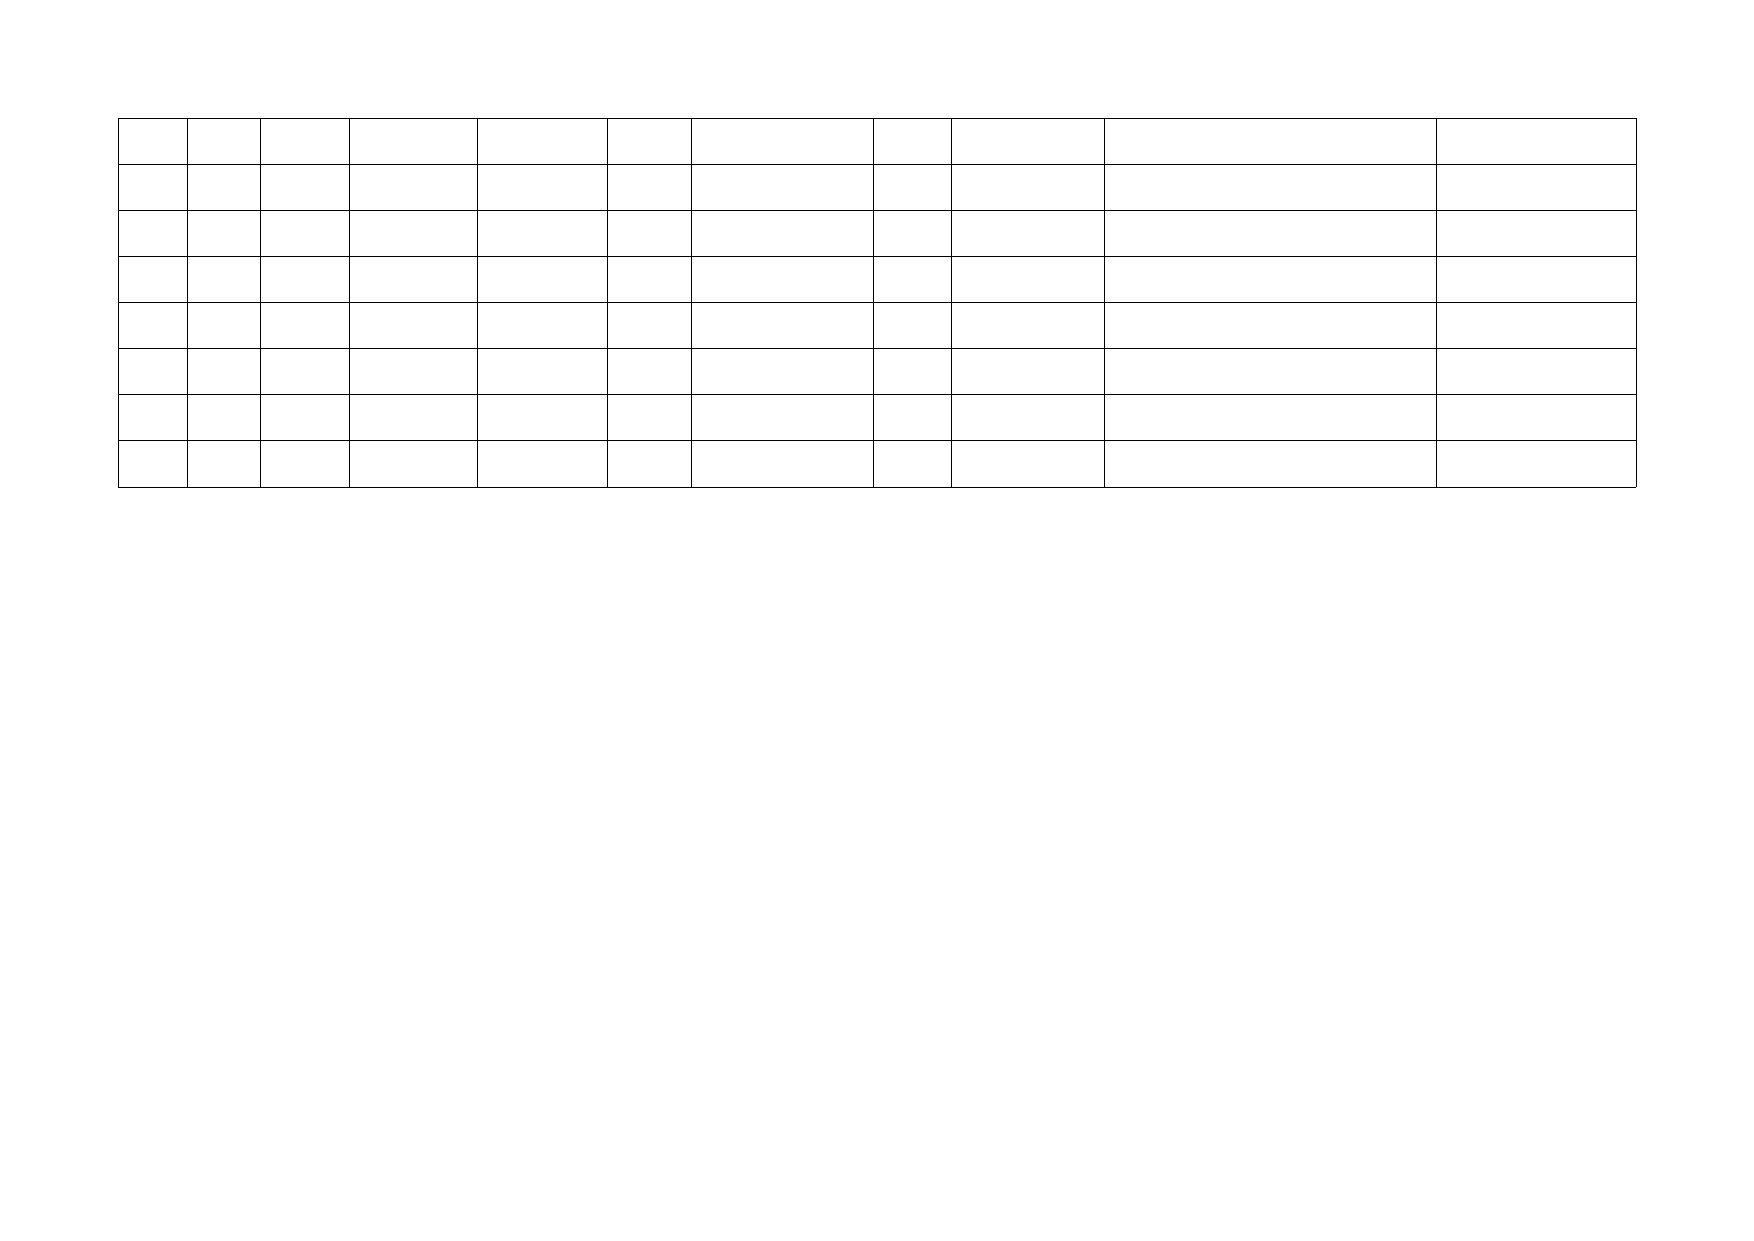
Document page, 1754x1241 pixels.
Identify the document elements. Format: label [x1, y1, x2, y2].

table_cell [692, 349, 873, 394]
table_cell [1105, 257, 1436, 302]
table_cell [261, 257, 349, 302]
table_cell [692, 303, 873, 348]
table_cell [1437, 441, 1636, 486]
table_cell [608, 119, 691, 164]
table_cell [119, 257, 187, 302]
table_cell [261, 395, 349, 440]
table_cell [261, 441, 349, 486]
table_cell [952, 119, 1104, 164]
table_cell [478, 349, 607, 394]
table_cell [608, 257, 691, 302]
table_cell [1105, 349, 1436, 394]
table_cell [952, 257, 1104, 302]
table_cell [874, 349, 951, 394]
table_cell [1437, 165, 1636, 210]
table_cell [350, 257, 477, 302]
table_cell [478, 441, 607, 486]
table_cell [1105, 303, 1436, 348]
table_cell [478, 119, 607, 164]
table_cell [119, 441, 187, 486]
table_cell [188, 395, 260, 440]
table_cell [478, 165, 607, 210]
table_cell [188, 303, 260, 348]
table_cell [119, 211, 187, 256]
table_cell [692, 165, 873, 210]
table_cell [478, 257, 607, 302]
table_cell [188, 441, 260, 486]
table_cell [1437, 257, 1636, 302]
table_cell [1437, 303, 1636, 348]
table_cell [874, 119, 951, 164]
table_cell [692, 119, 873, 164]
table_cell [350, 395, 477, 440]
table_cell [874, 165, 951, 210]
table_cell [952, 303, 1104, 348]
table_cell [350, 303, 477, 348]
table_cell [952, 349, 1104, 394]
table_cell [350, 441, 477, 486]
table_cell [261, 303, 349, 348]
table_cell [1437, 211, 1636, 256]
table_cell [874, 441, 951, 486]
table_cell [119, 119, 187, 164]
table_cell [608, 395, 691, 440]
table_cell [478, 303, 607, 348]
table_cell [608, 211, 691, 256]
table_cell [1437, 119, 1636, 164]
table_cell [608, 165, 691, 210]
table_cell [874, 211, 951, 256]
table_cell [350, 211, 477, 256]
table_cell [1437, 395, 1636, 440]
table_cell [188, 165, 260, 210]
table_cell [952, 165, 1104, 210]
table_cell [692, 257, 873, 302]
table_cell [952, 395, 1104, 440]
table_cell [350, 165, 477, 210]
table_cell [188, 349, 260, 394]
table_cell [1105, 441, 1436, 486]
table_cell [952, 441, 1104, 486]
table_cell [608, 349, 691, 394]
table_cell [478, 395, 607, 440]
table_cell [1105, 211, 1436, 256]
table_cell [608, 303, 691, 348]
table_cell [874, 395, 951, 440]
table_cell [1105, 395, 1436, 440]
table_cell [1437, 349, 1636, 394]
table_cell [261, 211, 349, 256]
table_cell [261, 119, 349, 164]
table_cell [874, 303, 951, 348]
table_cell [261, 349, 349, 394]
table_cell [478, 211, 607, 256]
table_cell [692, 211, 873, 256]
table_cell [188, 257, 260, 302]
table_cell [119, 395, 187, 440]
table_cell [692, 395, 873, 440]
table_cell [188, 211, 260, 256]
table_cell [350, 349, 477, 394]
table_cell [119, 165, 187, 210]
table_cell [188, 119, 260, 164]
table_cell [874, 257, 951, 302]
table_cell [119, 349, 187, 394]
table_cell [692, 441, 873, 486]
table_cell [119, 303, 187, 348]
table_cell [952, 211, 1104, 256]
table_cell [1105, 165, 1436, 210]
table_cell [608, 441, 691, 486]
table_cell [1105, 119, 1436, 164]
table_cell [350, 119, 477, 164]
table_cell [261, 165, 349, 210]
